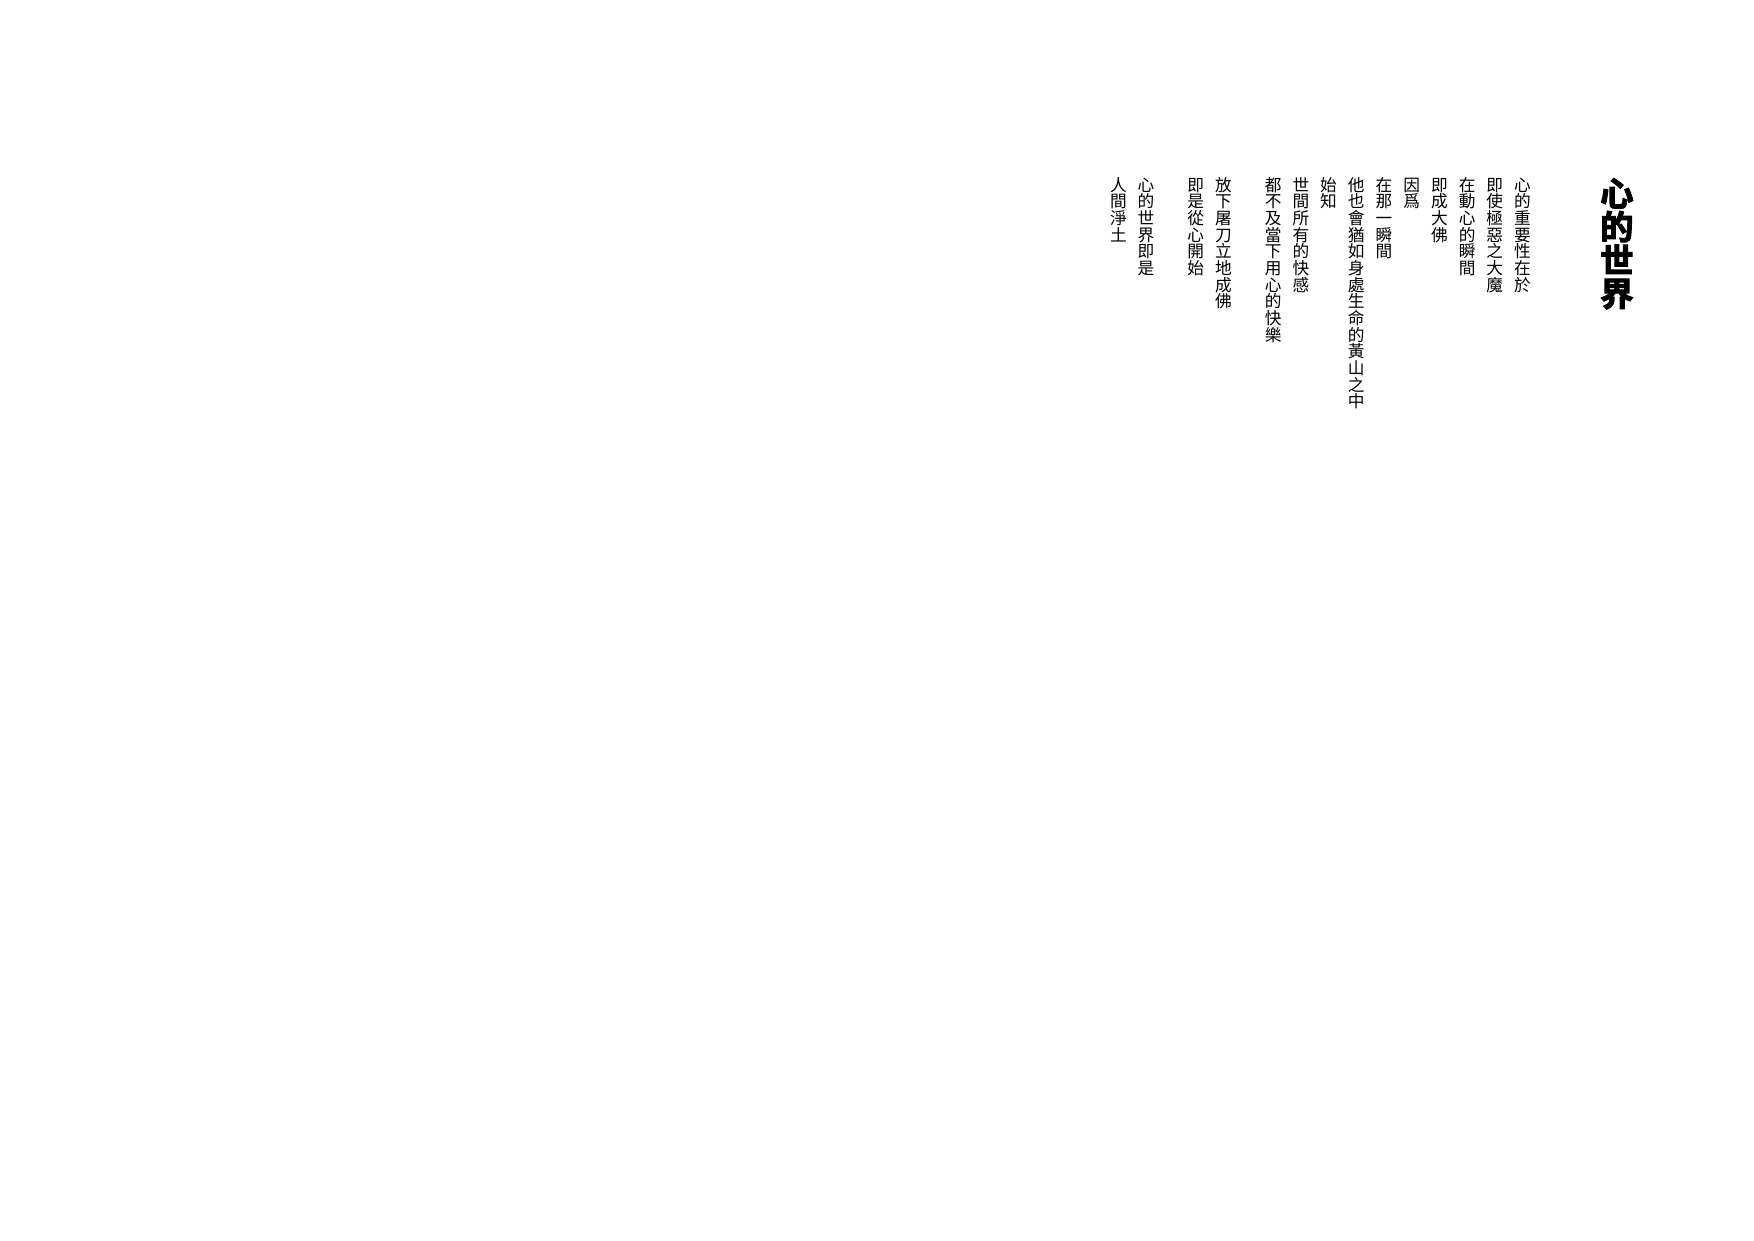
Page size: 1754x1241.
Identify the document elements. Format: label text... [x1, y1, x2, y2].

text 世間所有的快感 [1289, 176, 1313, 634]
text 人間淨土 [1106, 176, 1130, 634]
text 在動心的瞬間 [1455, 176, 1479, 634]
text 放下屠刀立地成佛 [1211, 176, 1235, 634]
text 心的世界 [1595, 176, 1635, 634]
text 即是從心開始 [1183, 176, 1208, 634]
text 心的重要性在於 [1510, 176, 1534, 634]
text 在那一瞬間 [1372, 176, 1396, 634]
text 即成大佛 [1427, 176, 1451, 634]
text 都不及當下用心的快樂 [1261, 176, 1285, 634]
text 始知 [1316, 176, 1341, 634]
text 即使極惡之大魔 [1483, 176, 1507, 634]
text 因爲 [1399, 176, 1424, 634]
text 他也會猶如身處生命的黃山之中 [1344, 176, 1368, 634]
text 心的世界即是 [1134, 176, 1158, 634]
